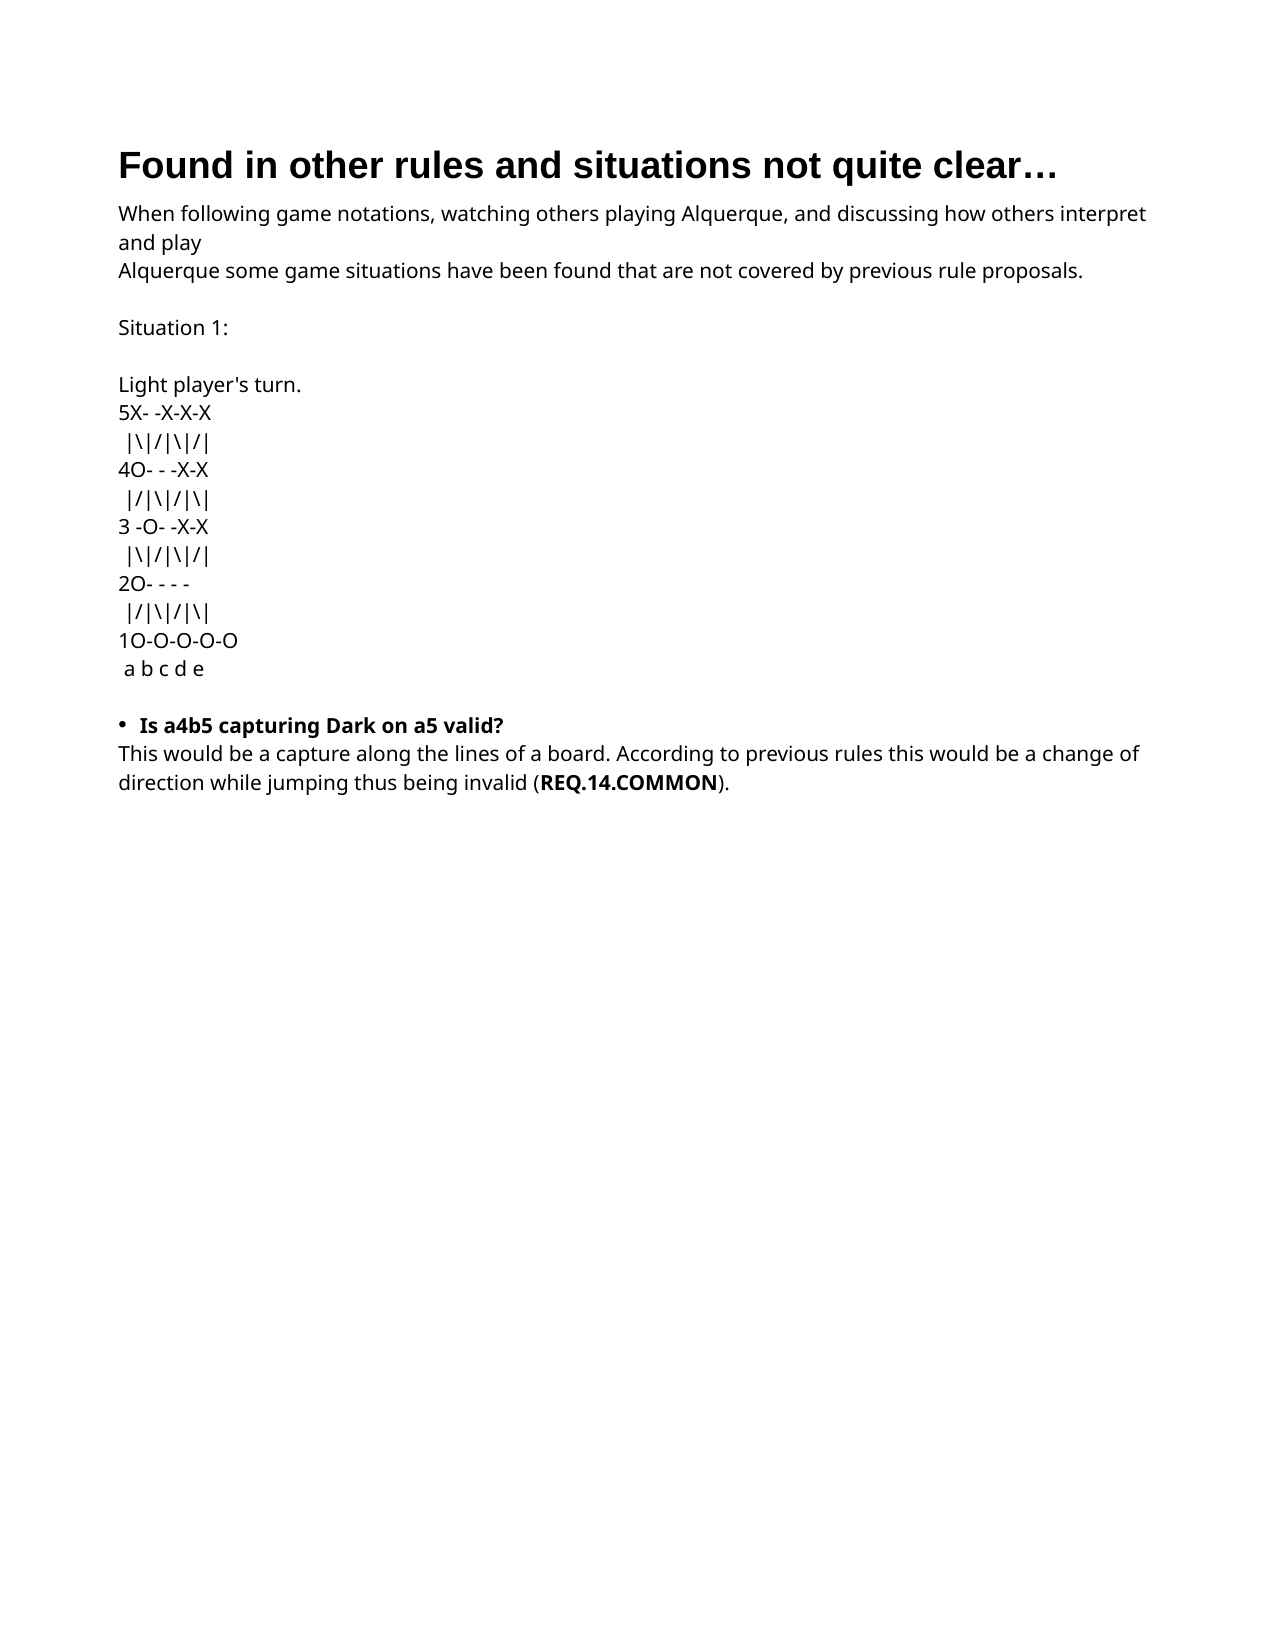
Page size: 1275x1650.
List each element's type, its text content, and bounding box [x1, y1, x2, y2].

text |/|\|/|\| [118, 597, 1157, 626]
text |/|\|/|\| [118, 484, 1157, 512]
subtitle Found in other rules and situations not quite clear… [118, 143, 1157, 187]
text When following game notations, watching others playing Alquerque, and discussing how others interpret and play [118, 199, 1157, 256]
text a b c d e [118, 654, 1157, 683]
text 2O- - - - [118, 569, 1157, 597]
text 3 -O- -X-X [118, 512, 1157, 541]
text Alquerque some game situations have been found that are not covered by previous rule proposals. [118, 256, 1157, 284]
text 1O-O-O-O-O [118, 626, 1157, 654]
text 5X- -X-X-X [118, 398, 1157, 427]
text 4O- - -X-X [118, 455, 1157, 484]
text Light player's turn. [118, 370, 1157, 398]
text |\|/|\|/| [118, 541, 1157, 569]
text |\|/|\|/| [118, 427, 1157, 455]
text This would be a capture along the lines of a board. According to previous rules this would be a change of direction while jumping thus being invalid (REQ.14.COMMON). [118, 739, 1157, 796]
text Situation 1: [118, 313, 1157, 341]
text • Is a4b5 capturing Dark on a5 valid? [118, 711, 1157, 739]
